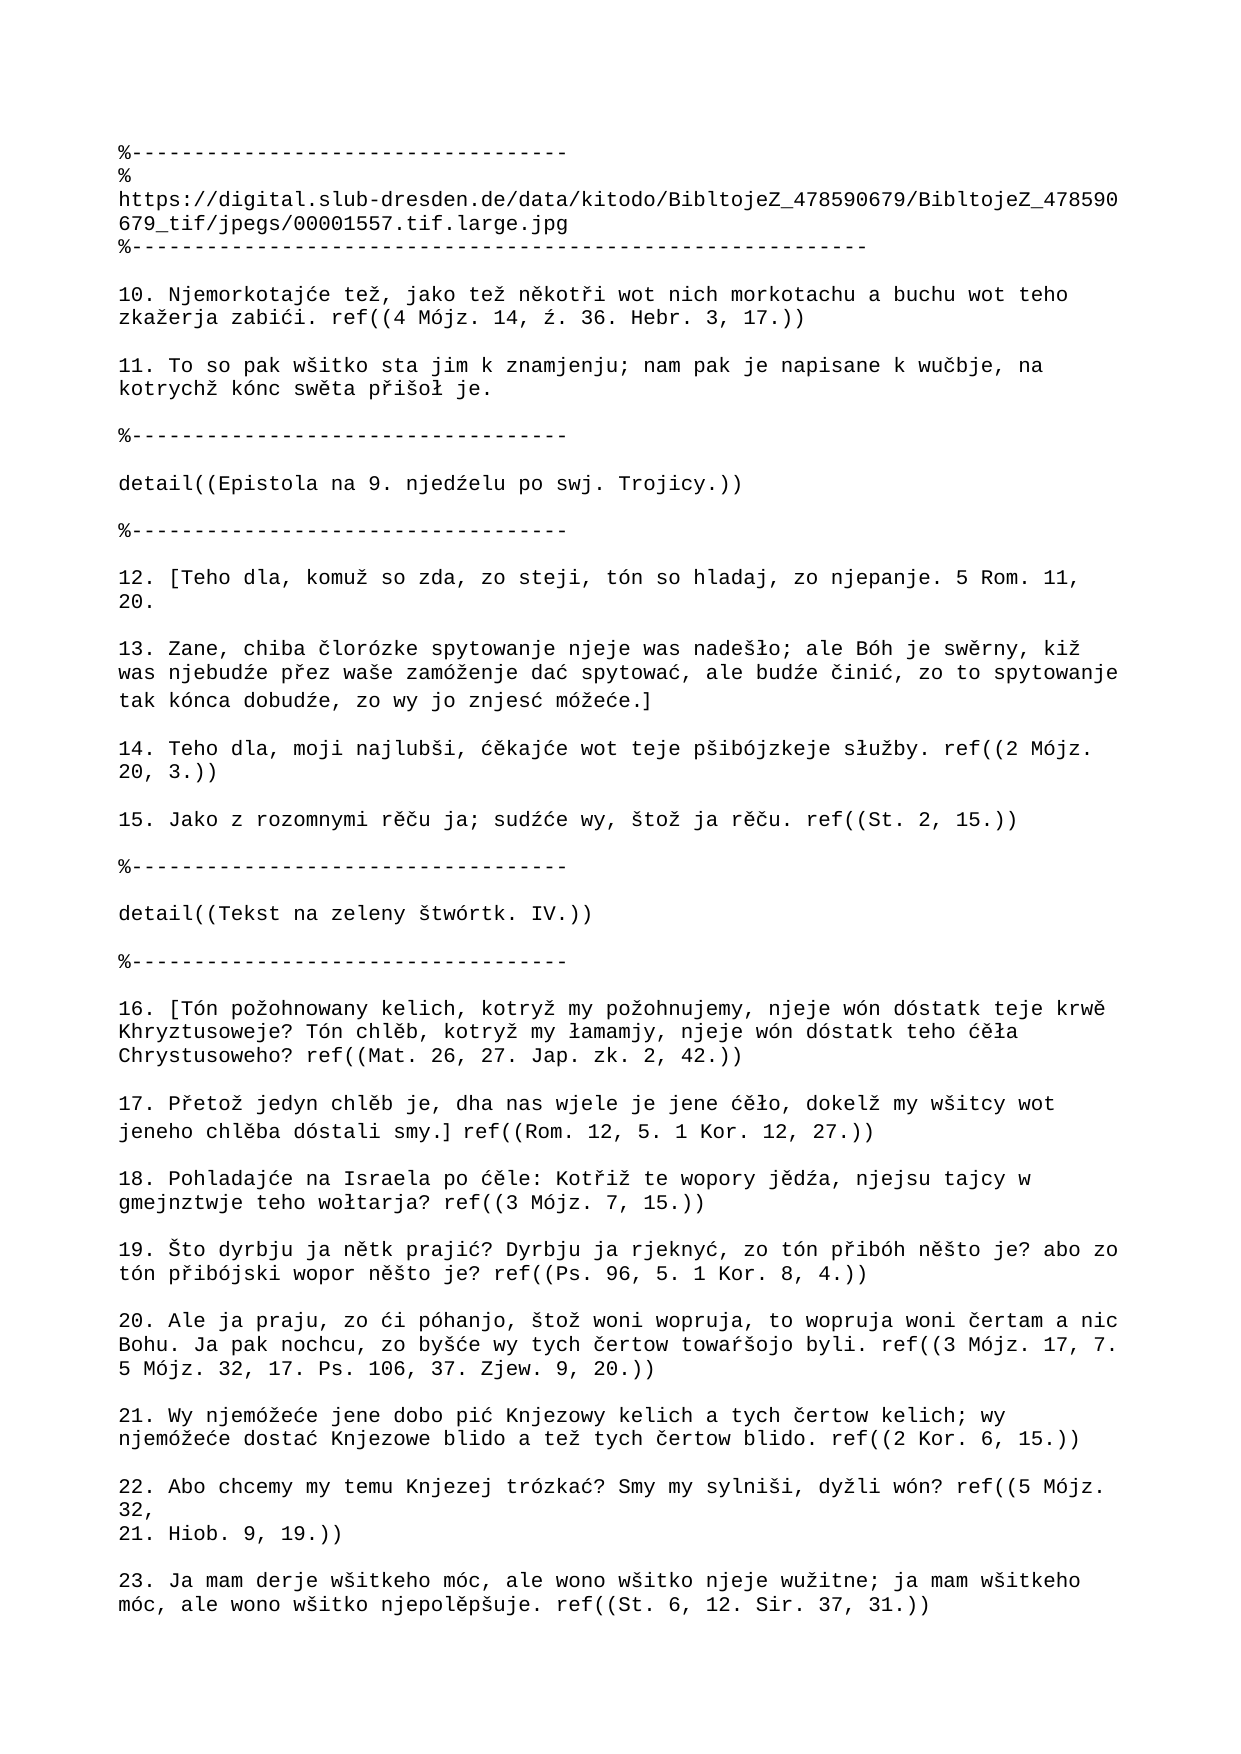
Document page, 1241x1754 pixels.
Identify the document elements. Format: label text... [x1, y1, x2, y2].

text %----------------------------------- [118, 426, 1122, 449]
text 14. Teho dla, moji najlubši, ćěkajće wot teje pšibójzkeje słužby. ref((2 Mójz. 20, 3.)) [118, 738, 1122, 785]
text detail((Tekst na zeleny štwórtk. IV.)) [118, 903, 1122, 927]
text 15. Jako z rozomnymi rěču ja; sudźće wy, štož ja rěču. ref((St. 2, 15.)) [118, 809, 1122, 832]
text 21. Hiob. 9, 19.)) [118, 1523, 1122, 1547]
text 22. Abo chcemy my temu Knjezej trózkać? Smy my sylniši, dyžli wón? ref((5 Mójz. 32, [118, 1476, 1122, 1523]
text 20. Ale ja praju, zo ći póhanjo, štož woni wopruja, to wopruja woni čertam a nic Bohu. Ja pak nochcu, zo byšće wy tych čertow towaŕšojo byli. ref((3 Mójz. 17, 7. 5 Mójz. 32, 17. Ps. 106, 37. Zjew. 9, 20.)) [118, 1310, 1122, 1381]
text 16. [Tón požohnowany kelich, kotryž my požohnujemy, njeje wón dóstatk teje krwě Khryztusoweje? Tón chlěb, kotryž my łamamjy, njeje wón dóstatk teho ćěła Chrystusoweho? ref((Mat. 26, 27. Jap. zk. 2, 42.)) [118, 998, 1122, 1069]
text 11. To so pak wšitko sta jim k znamjenju; nam pak je napisane k wučbje, na kotrychž kónc swěta přišoł je. [118, 354, 1122, 402]
text detail((Epistola na 9. njedźelu po swj. Trojicy.)) [118, 473, 1122, 496]
text %----------------------------------- [118, 520, 1122, 544]
text 23. Ja mam derje wšitkeho móc, ale wono wšitko njeje wužitne; ja mam wšitkeho móc, ale wono wšitko njepolěpšuje. ref((St. 6, 12. Sir. 37, 31.)) [118, 1570, 1122, 1618]
text 10. Njemorkotajće tež, jako tež někotři wot nich morkotachu a buchu wot teho zkažerja zabići. ref((4 Mójz. 14, ź. 36. Hebr. 3, 17.)) [118, 284, 1122, 331]
text 19. Što dyrbju ja nětk prajić? Dyrbju ja rjeknyć, zo tón přibóh něšto je? abo zo tón přibójski wopor něšto je? ref((Ps. 96, 5. 1 Kor. 8, 4.)) [118, 1239, 1122, 1287]
text 18. Pohladajće na Israela po ćěle: Kotřiž te wopory jědźa, njejsu tajcy w gmejnztwje teho wołtarja? ref((3 Mójz. 7, 15.)) [118, 1168, 1122, 1216]
text %----------------------------------- [118, 142, 1122, 165]
text %----------------------------------- [118, 856, 1122, 880]
text %----------------------------------------------------------- [118, 236, 1122, 260]
text 21. Wy njemóžeće jene dobo pić Knjezowy kelich a tych čertow kelich; wy njemóžeće dostać Knjezowe blido a tež tych čertow blido. ref((2 Kor. 6, 15.)) [118, 1405, 1122, 1452]
text 17. Přetož jedyn chlěb je, dha nas wjele je jene ćěło, dokelž my wšitcy wot jeneho chlěba dóstali smy.] ref((Rom. 12, 5. 1 Kor. 12, 27.)) [118, 1092, 1122, 1145]
text % https://digital.slub-dresden.de/data/kitodo/BibltojeZ_478590679/BibltojeZ_478590679_tif/jpegs/00001557.tif.large.jpg [118, 165, 1122, 236]
text %----------------------------------- [118, 951, 1122, 974]
text 13. Zane, chiba člorózke spytowanje njeje was nadešło; ale Bóh je swěrny, kiž was njebudźe přez waše zamóženje dać spytować, ale budźe činić, zo to spytowanje tak kónca dobudźe, zo wy jo znjesć móžeće.] [118, 638, 1122, 714]
text 12. [Teho dla, komuž so zda, zo steji, tón so hladaj, zo njepanje. 5 Rom. 11, 20. [118, 567, 1122, 615]
